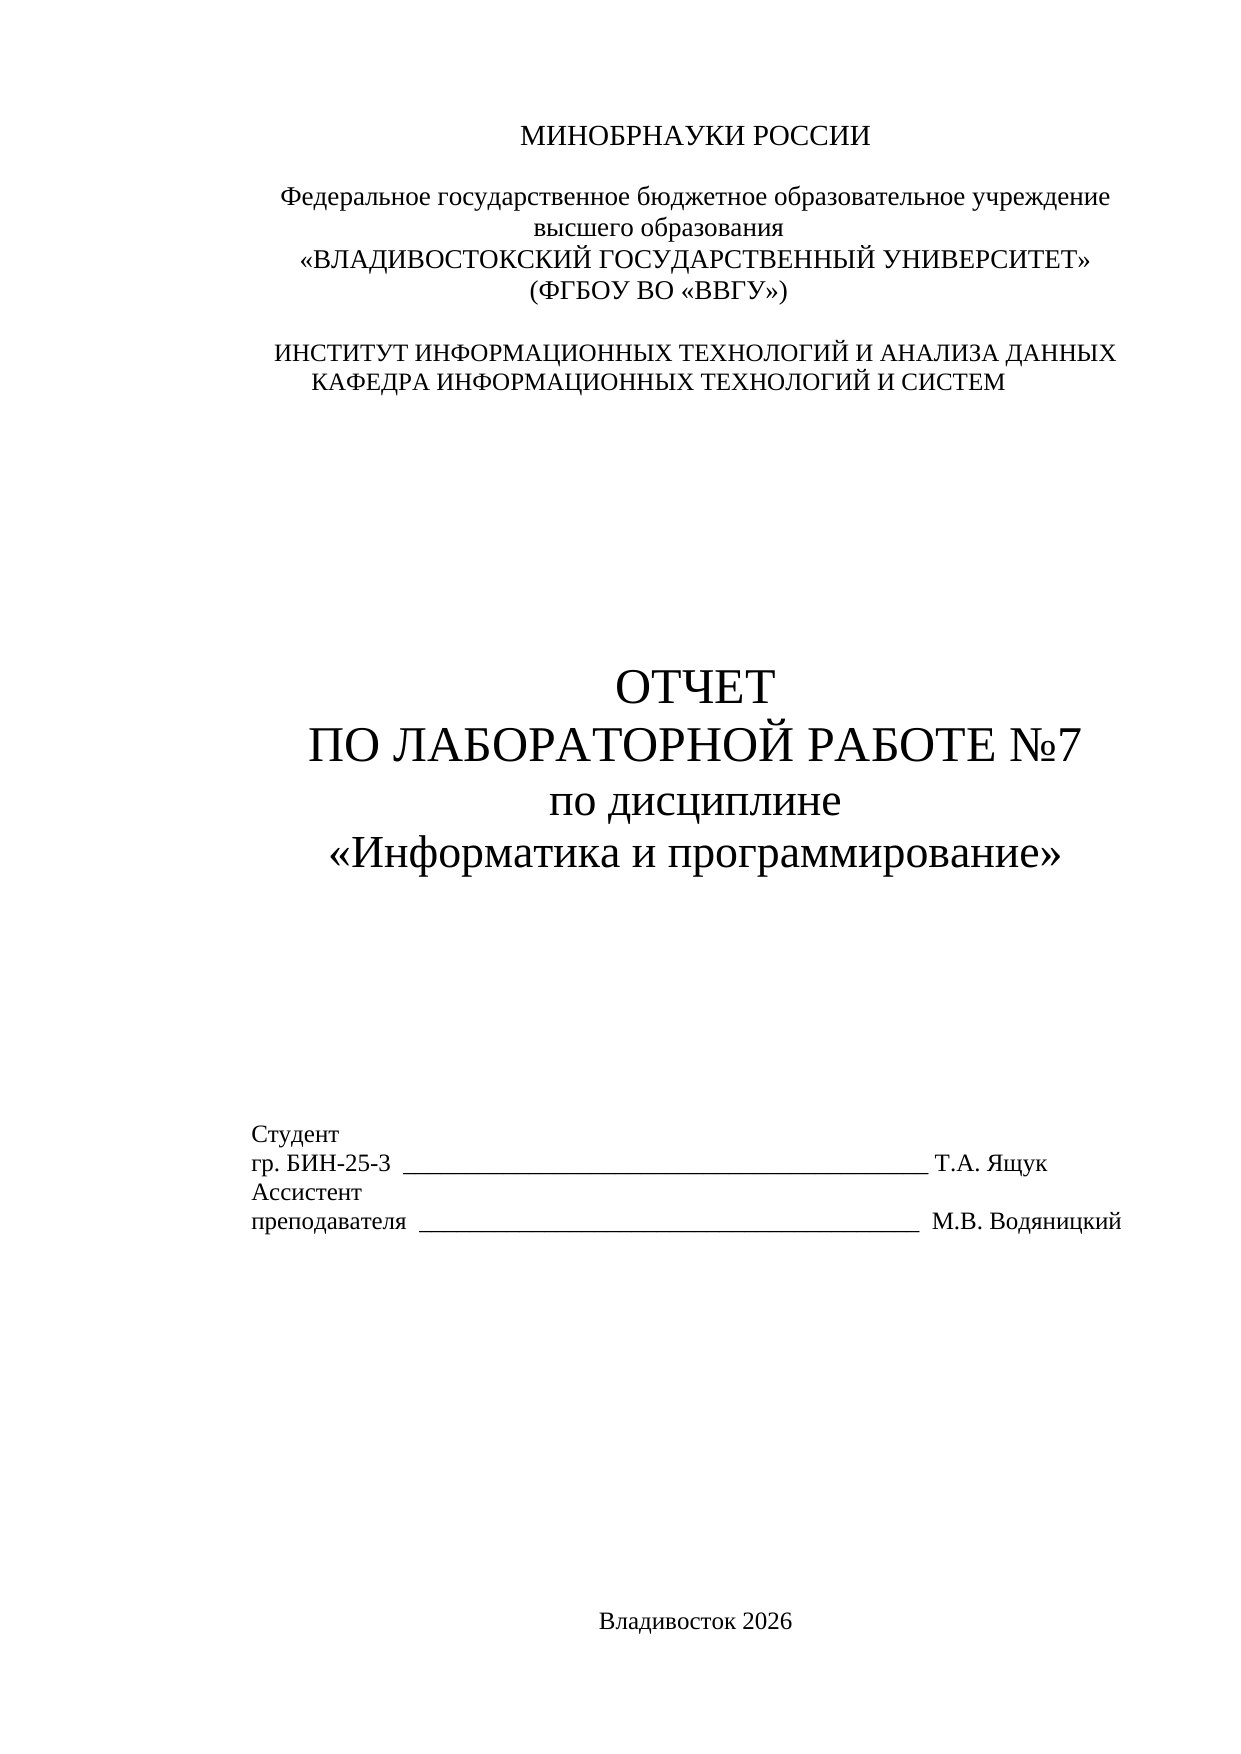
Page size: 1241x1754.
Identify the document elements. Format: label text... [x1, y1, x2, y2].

text ОТЧЕТ [177, 657, 1140, 715]
text по дисциплине [177, 772, 1140, 825]
text «Информатика и программирование» [177, 825, 1140, 878]
text преподавателя ________________________________________ М.В. Водяницкий [177, 1206, 1140, 1234]
text гр. БИН-25-3 __________________________________________ Т.А. Ящук [177, 1148, 1140, 1177]
text МИНОБРНАУКИ РОССИИ [177, 118, 1140, 152]
text ИНСТИТУТ ИНФОРМАЦИОННЫХ ТЕХНОЛОГИЙ И АНАЛИЗА ДАННЫХ КАФЕДРА ИНФОРМАЦИОННЫХ ТЕХНОЛОГИЙ И СИСТЕМ [177, 338, 1140, 396]
text Владивосток 2026 [177, 1606, 1140, 1635]
text «ВЛАДИВОСТОКСКИЙ ГОСУДАРСТВЕННЫЙ УНИВЕРСИТЕТ» (ФГБОУ ВО «ВВГУ») [177, 243, 1140, 305]
text Федеральное государственное бюджетное образовательное учреждение высшего образования [177, 180, 1140, 243]
text Студент [177, 1119, 1140, 1148]
text ПО ЛАБОРАТОРНОЙ РАБОТЕ №7 [177, 715, 1140, 772]
text Ассистент [177, 1177, 1140, 1206]
